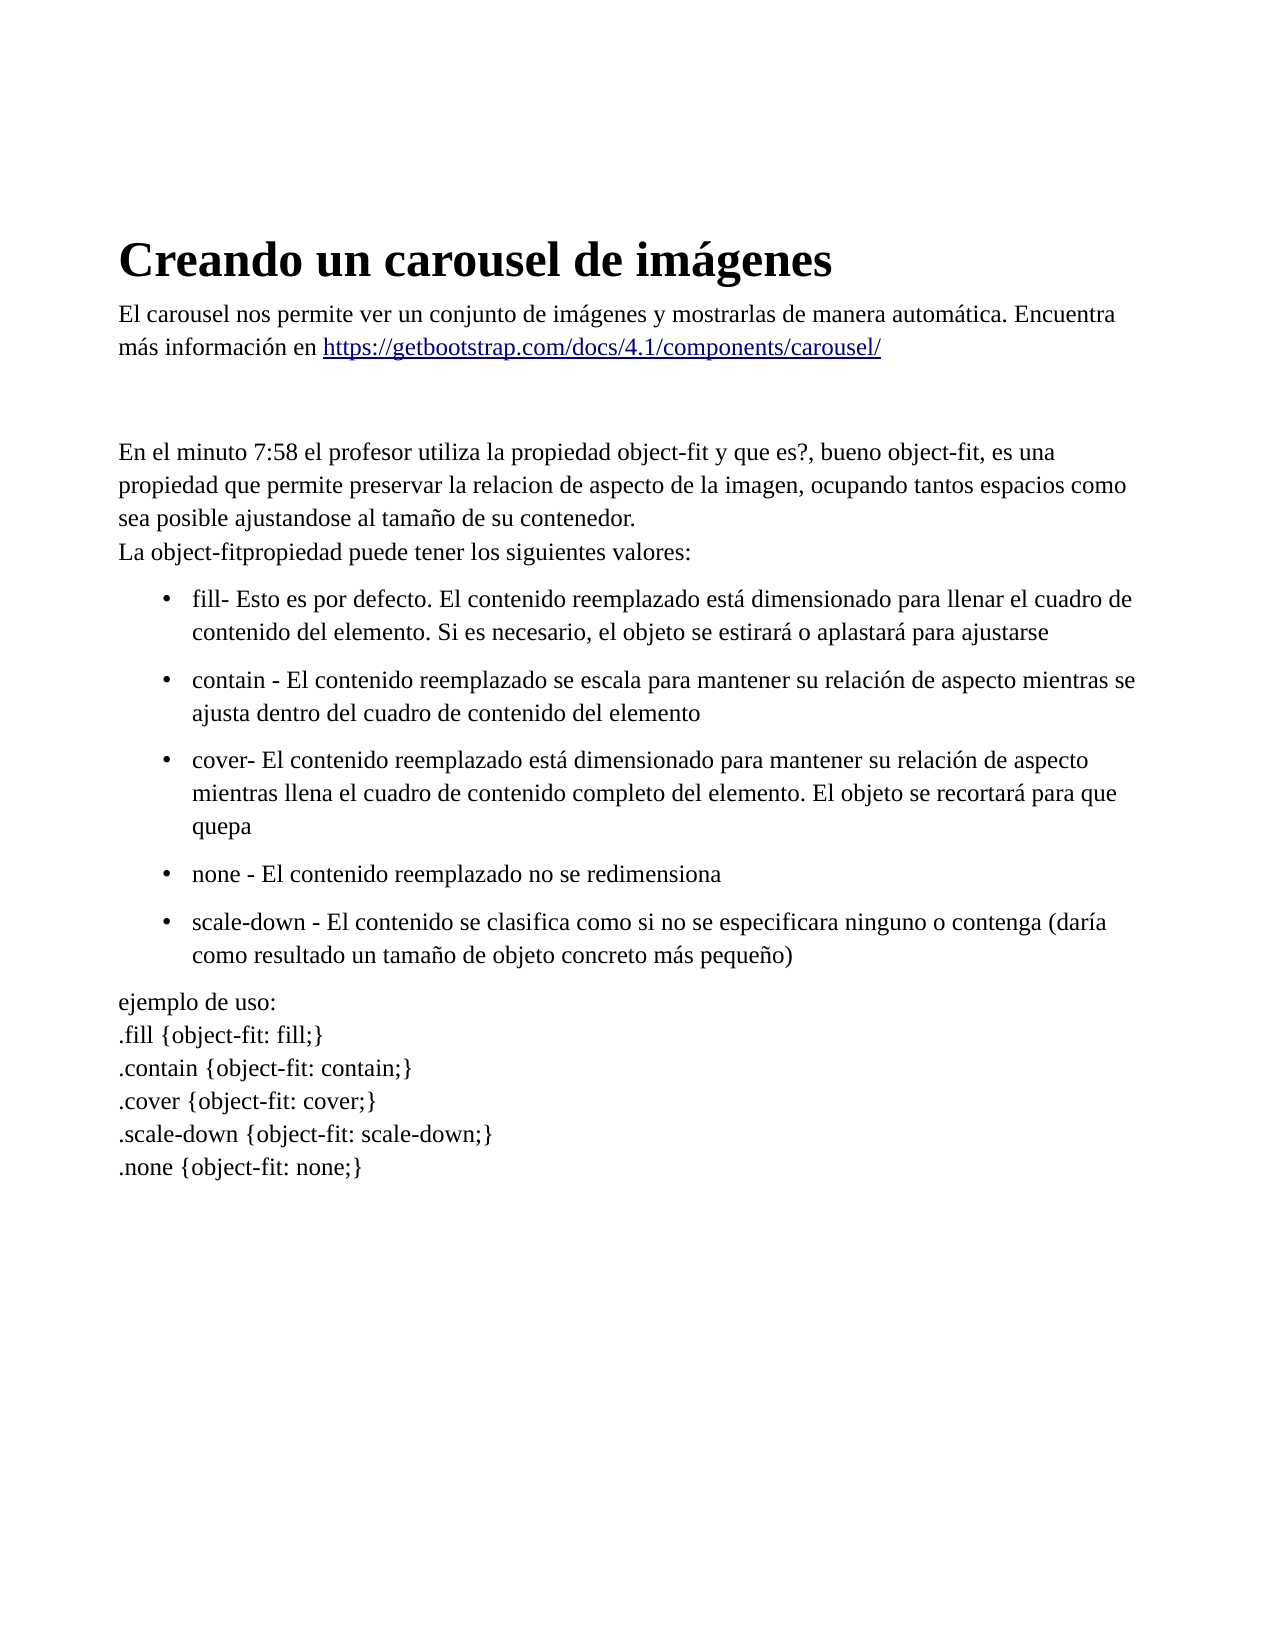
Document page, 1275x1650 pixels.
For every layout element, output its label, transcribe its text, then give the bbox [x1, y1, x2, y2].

list none - El contenido reemplazado no se redimensiona [162, 859, 1157, 888]
list scale-down - El contenido se clasifica como si no se especificara ninguno o contenga (daría como resultado un tamaño de objeto concreto más pequeño) [162, 907, 1157, 968]
text El carousel nos permite ver un conjunto de imágenes y mostrarlas de manera automática. Encuentra más información en https://getbootstrap.com/docs/4.1/components/carousel/ [118, 299, 1157, 361]
text ejemplo de uso: .fill {object-fit: fill;} .contain {object-fit: contain;} .cover {object-fit: cover;} .scale-down {object-fit: scale-down;} .none {object-fit: none;} [118, 987, 1157, 1181]
text En el minuto 7:58 el profesor utiliza la propiedad object-fit y que es?, bueno object-fit, es una propiedad que permite preservar la relacion de aspecto de la imagen, ocupando tantos espacios como sea posible ajustandose al tamaño de su contenedor. La object-fitpropiedad puede tener los siguientes valores: [118, 437, 1157, 565]
list cover- El contenido reemplazado está dimensionado para mantener su relación de aspecto mientras llena el cuadro de contenido completo del elemento. El objeto se recortará para que quepa [162, 745, 1157, 840]
subtitle Creando un carousel de imágenes [118, 229, 1157, 287]
list contain - El contenido reemplazado se escala para mantener su relación de aspecto mientras se ajusta dentro del cuadro de contenido del elemento [162, 665, 1157, 727]
list fill- Esto es por defecto. El contenido reemplazado está dimensionado para llenar el cuadro de contenido del elemento. Si es necesario, el objeto se estirará o aplastará para ajustarse [162, 584, 1157, 646]
